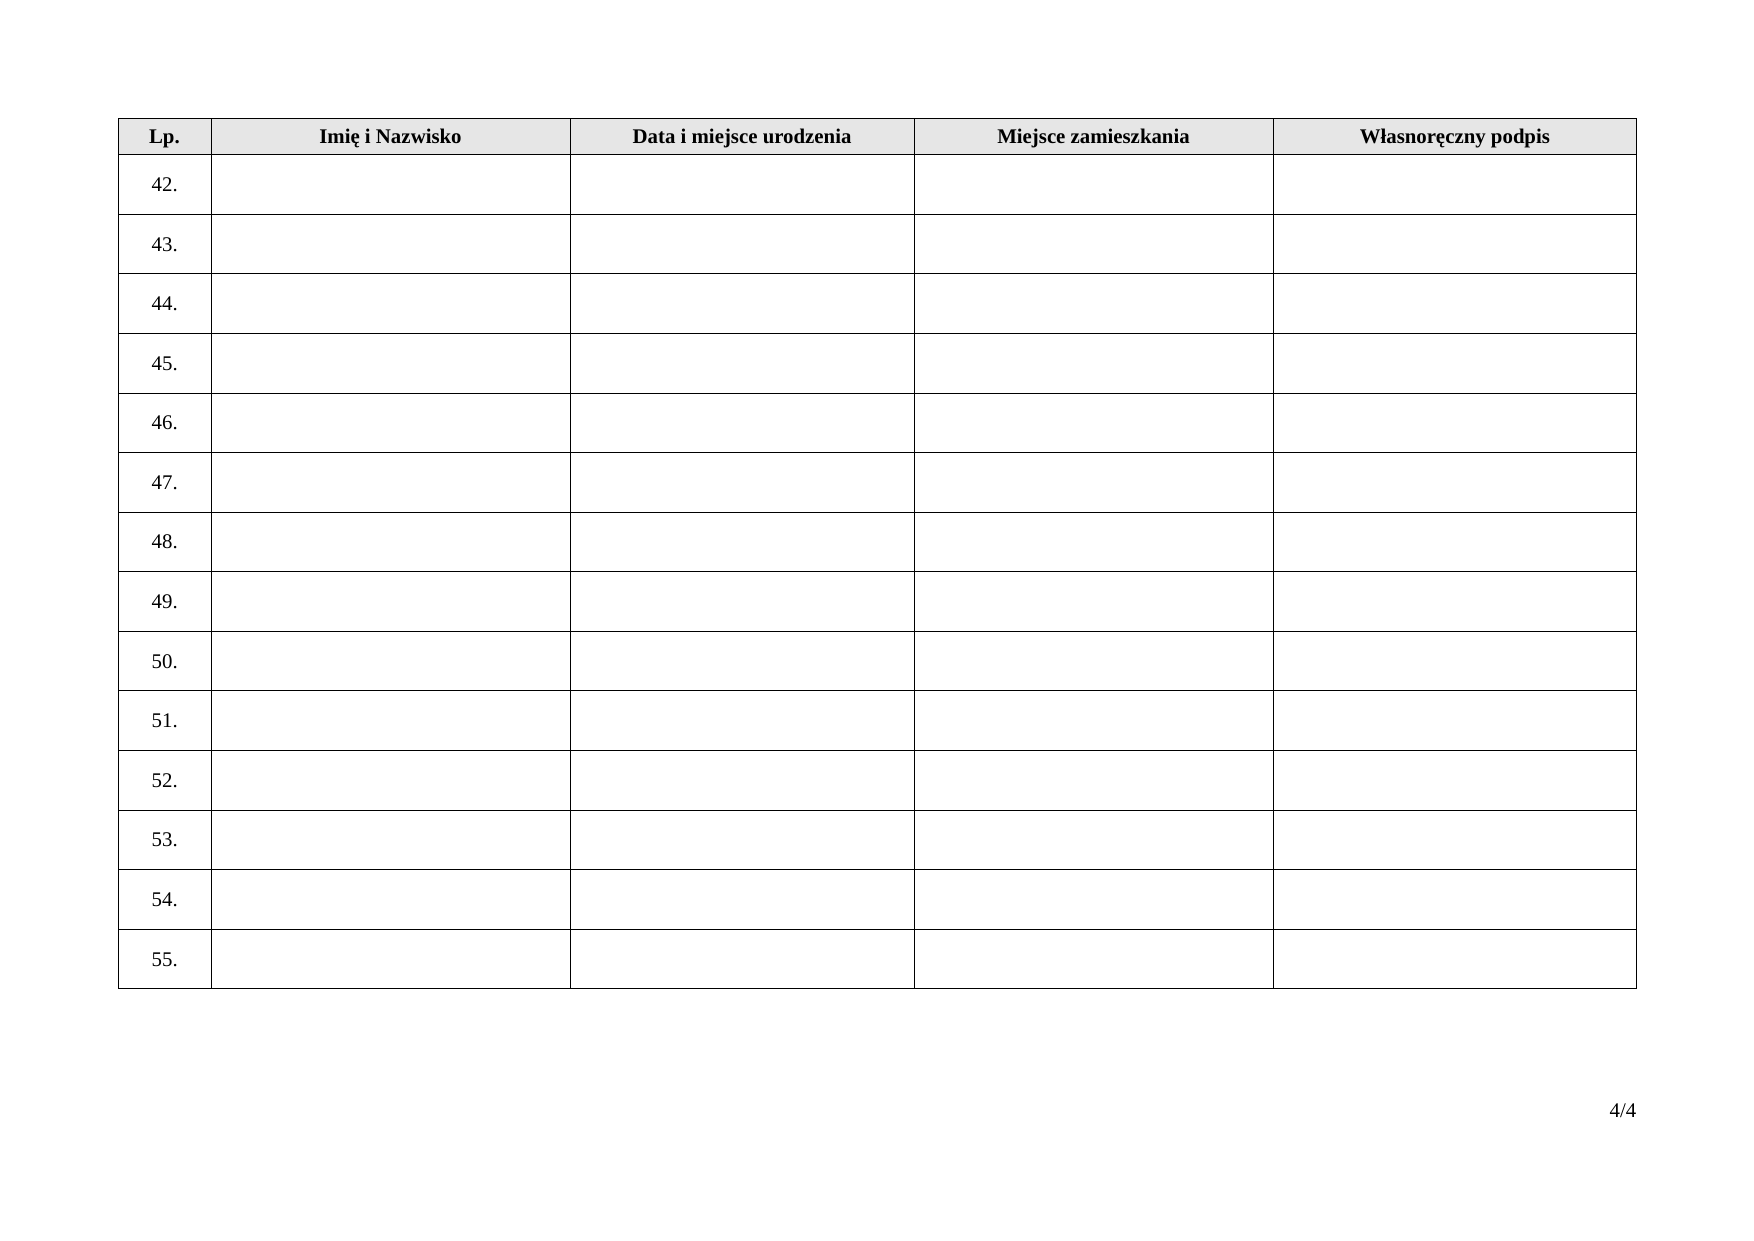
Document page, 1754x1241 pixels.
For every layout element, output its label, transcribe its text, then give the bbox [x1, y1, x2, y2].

table_cell [1274, 811, 1636, 869]
table_cell [1274, 930, 1636, 988]
table_cell [915, 155, 1273, 214]
table_cell 51. [119, 691, 211, 750]
table_cell [571, 513, 914, 571]
table_cell [1274, 513, 1636, 571]
table_cell [212, 930, 570, 988]
table_cell 48. [119, 513, 211, 571]
table_cell 54. [119, 870, 211, 929]
table_cell Miejsce zamieszkania [915, 119, 1273, 154]
table_cell [1274, 155, 1636, 214]
table_cell [571, 572, 914, 631]
table_cell 44. [119, 274, 211, 333]
table_cell [571, 453, 914, 512]
table_cell [212, 394, 570, 452]
table_cell [915, 751, 1273, 809]
table_cell [1274, 274, 1636, 333]
table_cell [915, 870, 1273, 929]
table_cell [212, 691, 570, 750]
table_cell [571, 632, 914, 690]
table_cell [915, 930, 1273, 988]
table_cell [212, 453, 570, 512]
table_cell [212, 870, 570, 929]
table_cell [571, 930, 914, 988]
table_cell Lp. [119, 119, 211, 154]
table_cell [212, 334, 570, 392]
table_cell [571, 870, 914, 929]
table_cell [212, 155, 570, 214]
table_cell [571, 751, 914, 809]
table_cell [915, 394, 1273, 452]
table_cell [1274, 751, 1636, 809]
table_cell [212, 274, 570, 333]
table_cell [915, 453, 1273, 512]
table_cell 43. [119, 215, 211, 273]
table_cell [212, 572, 570, 631]
table_cell [1274, 453, 1636, 512]
table_cell [1274, 632, 1636, 690]
table_cell [915, 572, 1273, 631]
table_cell Własnoręczny podpis [1274, 119, 1636, 154]
table_cell [915, 513, 1273, 571]
table_cell [571, 274, 914, 333]
table_cell [571, 215, 914, 273]
table_cell [1274, 572, 1636, 631]
table_cell [915, 691, 1273, 750]
table_cell 46. [119, 394, 211, 452]
table_cell [571, 155, 914, 214]
table_cell 45. [119, 334, 211, 392]
table_cell [915, 811, 1273, 869]
table_cell [212, 632, 570, 690]
table_cell [571, 394, 914, 452]
table_cell 42. [119, 155, 211, 214]
table_cell [915, 632, 1273, 690]
table_cell 52. [119, 751, 211, 809]
table_cell [915, 215, 1273, 273]
table_cell 50. [119, 632, 211, 690]
table_cell 47. [119, 453, 211, 512]
table_cell 53. [119, 811, 211, 869]
table_cell 55. [119, 930, 211, 988]
table_cell [1274, 215, 1636, 273]
table_cell [212, 513, 570, 571]
table_cell [571, 691, 914, 750]
table_cell [571, 334, 914, 392]
table_cell [915, 274, 1273, 333]
table_cell [212, 811, 570, 869]
table_cell [1274, 870, 1636, 929]
table_cell [212, 751, 570, 809]
table_cell Imię i Nazwisko [212, 119, 570, 154]
table_cell [915, 334, 1273, 392]
table_cell 49. [119, 572, 211, 631]
table_cell Data i miejsce urodzenia [571, 119, 914, 154]
table_cell [1274, 691, 1636, 750]
table_cell [571, 811, 914, 869]
table_cell [212, 215, 570, 273]
table_cell [1274, 334, 1636, 392]
table_cell [1274, 394, 1636, 452]
